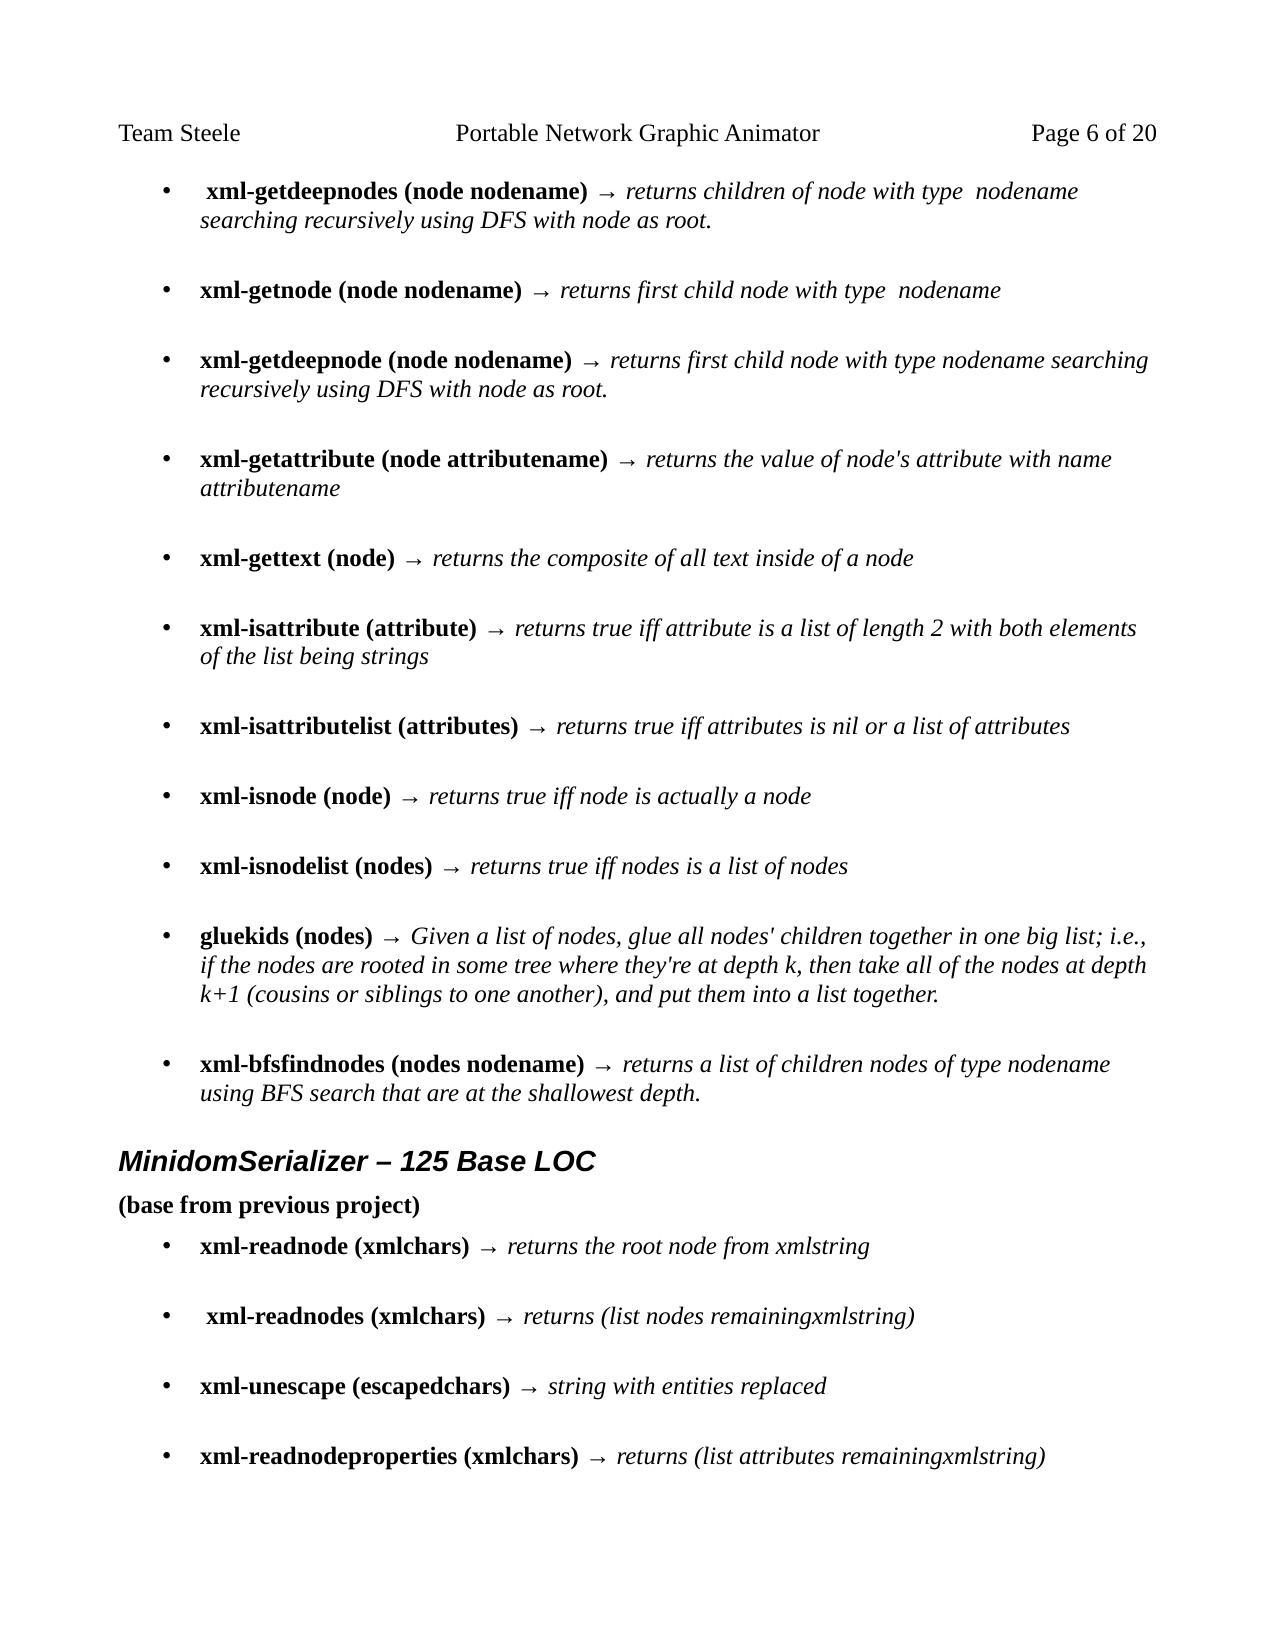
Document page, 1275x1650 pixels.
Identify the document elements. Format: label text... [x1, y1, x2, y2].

list xml-isattributelist (attributes) → returns true iff attributes is nil or a list of attributes [162, 711, 1157, 769]
list xml-readnodeproperties (xmlchars) → returns (list attributes remainingxmlstring) [162, 1441, 1157, 1499]
list xml-unescape (escapedchars) → string with entities replaced [162, 1371, 1157, 1429]
list xml-getdeepnode (node nodename) → returns first child node with type nodename searching recursively using DFS with node as root. [162, 345, 1157, 431]
list xml-getnode (node nodename) → returns first child node with type nodename [162, 275, 1157, 333]
list xml-getattribute (node attributename) → returns the value of node's attribute with name attributename [162, 444, 1157, 530]
text (base from previous project) [118, 1190, 1157, 1219]
list xml-isnode (node) → returns true iff node is actually a node [162, 781, 1157, 839]
list xml-gettext (node) → returns the composite of all text inside of a node [162, 543, 1157, 600]
list xml-isnodelist (nodes) → returns true iff nodes is a list of nodes [162, 851, 1157, 909]
list xml-readnode (xmlchars) → returns the root node from xmlstring [162, 1231, 1157, 1289]
list xml-readnodes (xmlchars) → returns (list nodes remainingxmlstring) [162, 1301, 1157, 1359]
subtitle MinidomSerializer – 125 Base LOC [118, 1144, 1157, 1177]
list xml-bfsfindnodes (nodes nodename) → returns a list of children nodes of type nodename using BFS search that are at the shallowest depth. [162, 1049, 1157, 1106]
list xml-isattribute (attribute) → returns true iff attribute is a list of length 2 with both elements of the list being strings [162, 613, 1157, 699]
list xml-getdeepnodes (node nodename) → returns children of node with type nodename searching recursively using DFS with node as root. [162, 176, 1157, 263]
list gluekids (nodes) → Given a list of nodes, glue all nodes' children together in one big list; i.e., if the nodes are rooted in some tree where they're at depth k, then take all of the nodes at depth k+1 (cousins or siblings to one another), and put them into a list together. [162, 921, 1157, 1036]
